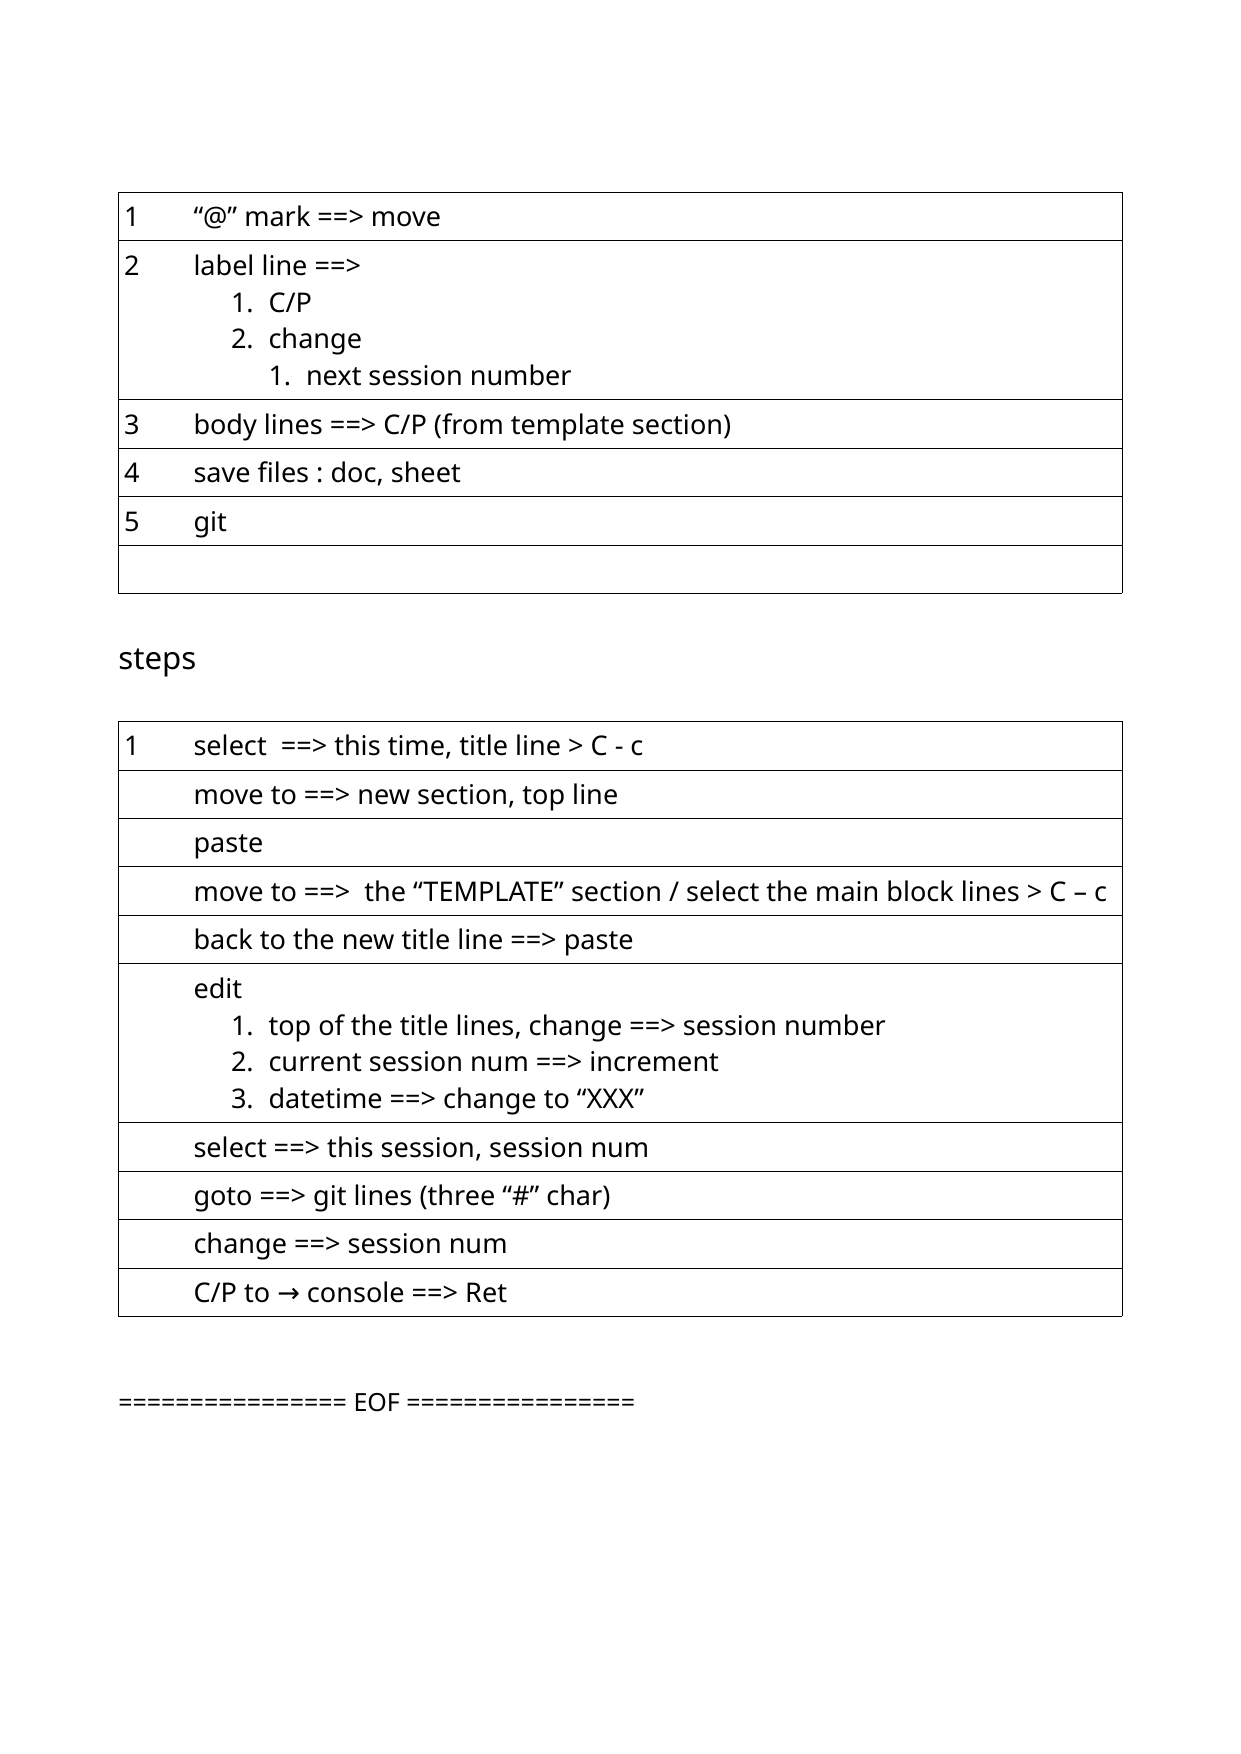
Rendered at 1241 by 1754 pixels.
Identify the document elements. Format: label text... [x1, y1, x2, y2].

table_cell [119, 546, 187, 593]
table_cell 5 [119, 497, 187, 545]
table_header select ==> this time, title line > C - c [188, 722, 1122, 769]
table_cell C/P to → console ==> Ret [188, 1269, 1122, 1316]
table_cell 3 [119, 400, 187, 448]
table_cell select ==> this session, session num [188, 1123, 1122, 1171]
table_cell [119, 771, 187, 818]
table_cell [119, 1123, 187, 1171]
table_cell [119, 819, 187, 866]
table_cell save files : doc, sheet [188, 449, 1122, 496]
table_cell paste [188, 819, 1122, 866]
table_cell edit top of the title lines, change ==> session number current session num ==> increment datetime ==> change to “XXX” [188, 964, 1122, 1122]
table_cell [119, 1220, 187, 1268]
text steps [118, 636, 1122, 678]
table_cell change ==> session num [188, 1220, 1122, 1268]
table_cell move to ==> the “TEMPLATE” section / select the main block lines > C – c [188, 867, 1122, 915]
table_cell [119, 964, 187, 1122]
table_cell goto ==> git lines (three “#” char) [188, 1172, 1122, 1219]
table_cell move to ==> new section, top line [188, 771, 1122, 818]
table_cell [119, 916, 187, 963]
table_cell 2 [119, 241, 187, 399]
table_cell [119, 1269, 187, 1316]
table_cell 4 [119, 449, 187, 496]
table_header 1 [119, 722, 187, 769]
text ================ EOF ================ [118, 1384, 1122, 1418]
table_cell label line ==> C/P change next session number [188, 241, 1122, 399]
table_cell body lines ==> C/P (from template section) [188, 400, 1122, 448]
table_cell [188, 546, 1122, 593]
table_header 1 [119, 193, 187, 240]
table_cell [119, 867, 187, 915]
table_header “@” mark ==> move [188, 193, 1122, 240]
table_cell back to the new title line ==> paste [188, 916, 1122, 963]
table_cell [119, 1172, 187, 1219]
table_cell git [188, 497, 1122, 545]
